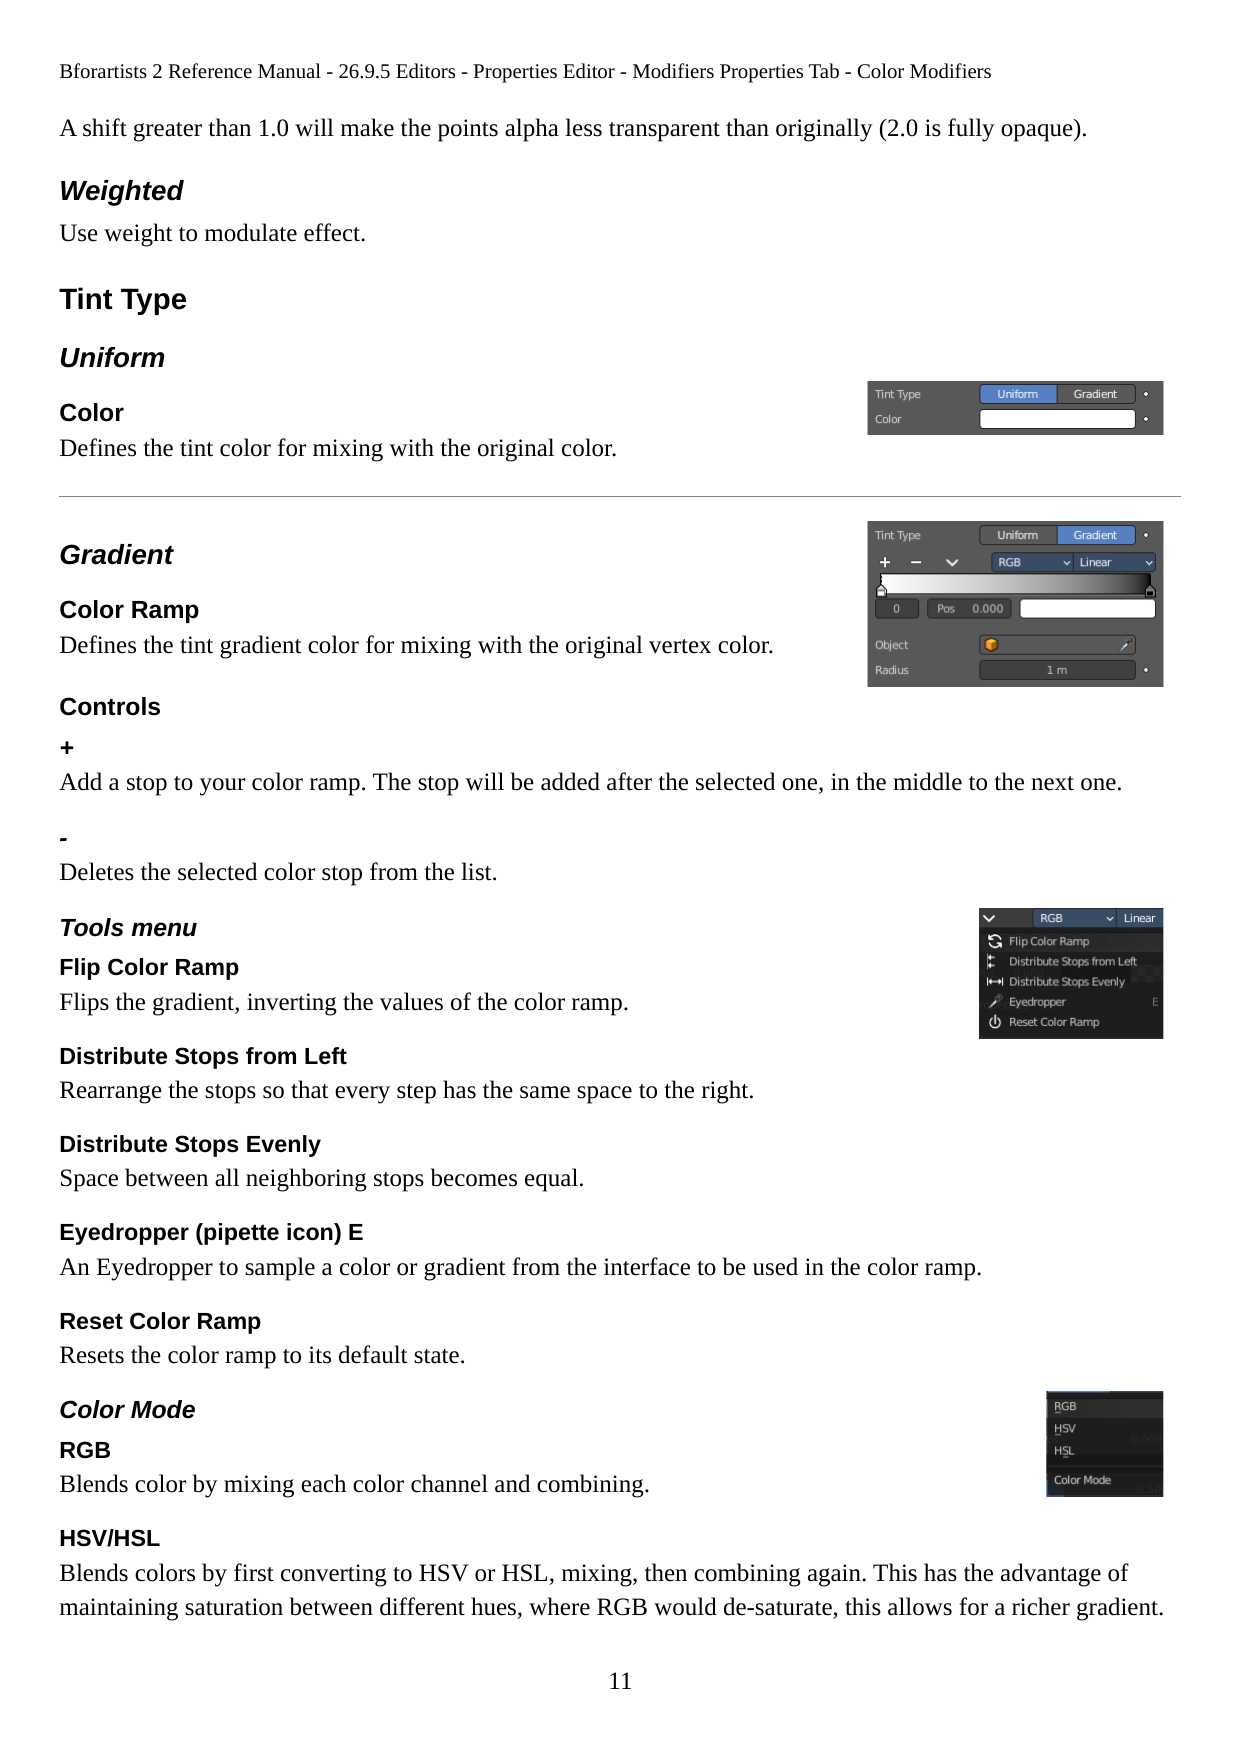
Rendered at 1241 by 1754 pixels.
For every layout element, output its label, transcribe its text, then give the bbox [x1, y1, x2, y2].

subtitle Color Mode [59, 1396, 1046, 1424]
text Space between all neighboring stops becomes equal. [59, 1163, 1181, 1192]
text Resets the color ramp to its default state. [59, 1340, 1181, 1369]
text Defines the tint color for mixing with the original color. [59, 433, 1181, 461]
subtitle HSV/HSL [59, 1525, 1181, 1552]
picture [867, 381, 1164, 435]
text Defines the tint gradient color for mixing with the original vertex color. [59, 630, 867, 659]
subtitle Flip Color Ramp [59, 954, 979, 981]
picture [1046, 1391, 1164, 1497]
subtitle Reset Color Ramp [59, 1307, 1181, 1334]
text Rearrange the stops so that every step has the same space to the right. [59, 1075, 1181, 1104]
text An Eyedropper to sample a color or gradient from the interface to be used in the color ramp. [59, 1252, 1181, 1281]
subtitle Uniform [59, 341, 1181, 373]
picture [979, 908, 1164, 1039]
subtitle Tools menu [59, 913, 979, 941]
picture [867, 521, 1164, 687]
text Deletes the selected color stop from the list. [59, 857, 1181, 886]
text Blends color by mixing each color channel and combining. [59, 1469, 1181, 1498]
subtitle Color Ramp [59, 595, 867, 624]
subtitle [1164, 595, 1181, 624]
subtitle Weighted [59, 174, 1181, 206]
text Add a stop to your color ramp. The stop will be added after the selected one, in the middle to the next one. [59, 767, 1181, 796]
subtitle [1164, 954, 1181, 981]
subtitle Color [59, 398, 867, 426]
subtitle Distribute Stops from Left [59, 1042, 1181, 1069]
subtitle Controls [59, 692, 1181, 720]
subtitle Gradient [59, 538, 867, 570]
text Flips the gradient, inverting the values of the color ramp. [59, 987, 979, 1016]
subtitle [1164, 538, 1181, 570]
subtitle [1164, 1437, 1181, 1463]
text A shift greater than 1.0 will make the points alpha less transparent than originally (2.0 is fully opaque). [59, 113, 1181, 141]
subtitle Tint Type [59, 282, 1181, 316]
text Use weight to modulate effect. [59, 218, 1181, 247]
subtitle Eyedropper (pipette icon) E [59, 1219, 1181, 1246]
subtitle RGB [59, 1437, 1046, 1463]
subtitle [1164, 398, 1181, 426]
text Blends colors by first converting to HSV or HSL, mixing, then combining again. This has the advantage of maintaining saturation between different hues, where RGB would de-saturate, this allows for a richer gradient. [59, 1558, 1181, 1621]
subtitle [1164, 913, 1181, 941]
subtitle - [59, 823, 1181, 851]
subtitle [1164, 1396, 1181, 1424]
subtitle + [59, 733, 1181, 761]
subtitle Distribute Stops Evenly [59, 1131, 1181, 1157]
